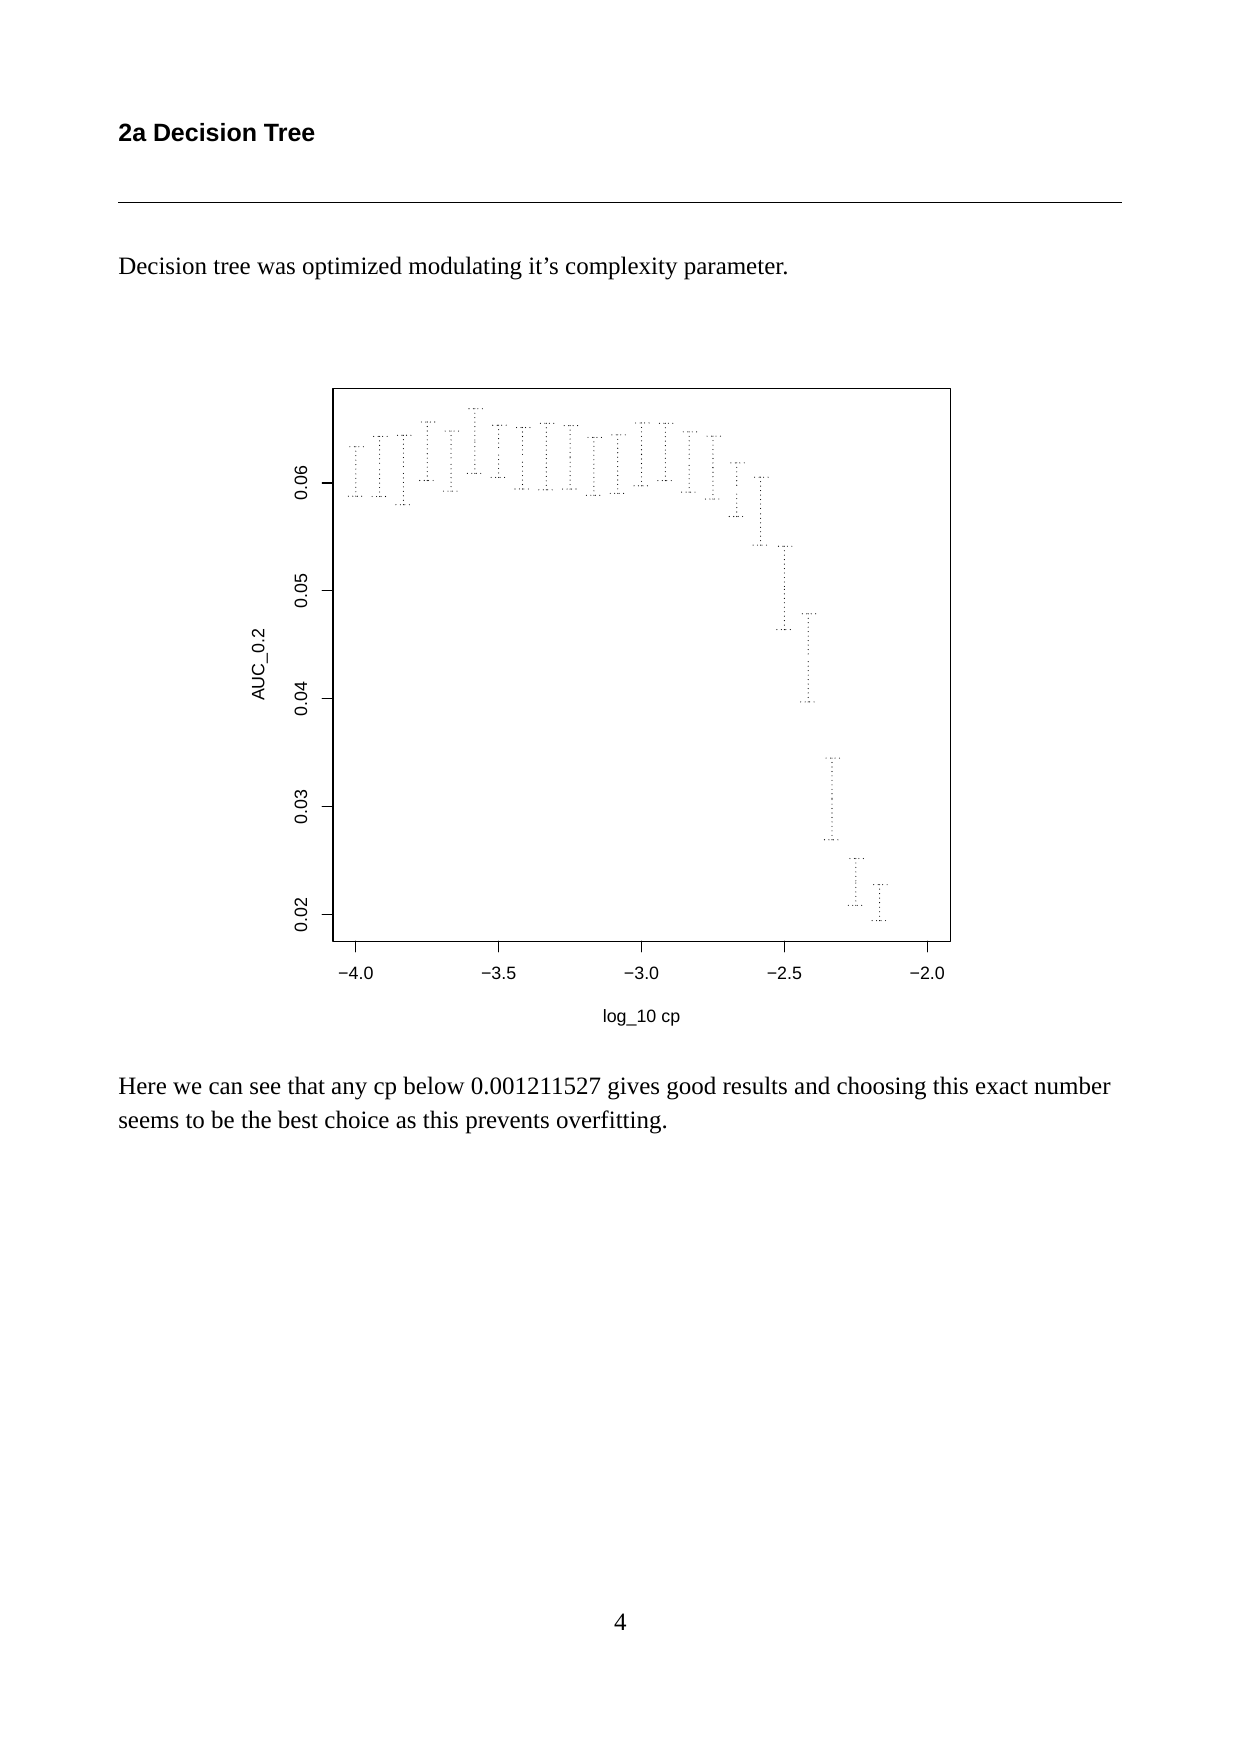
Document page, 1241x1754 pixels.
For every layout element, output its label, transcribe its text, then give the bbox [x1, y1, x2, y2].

text Decision tree was optimized modulating it’s complexity parameter. [118, 251, 1122, 280]
text 2a Decision Tree [118, 118, 1122, 147]
text Here we can see that any cp below 0.001211527 gives good results and choosing this exact number seems to be the best choice as this prevents overfitting. [118, 1071, 1122, 1134]
